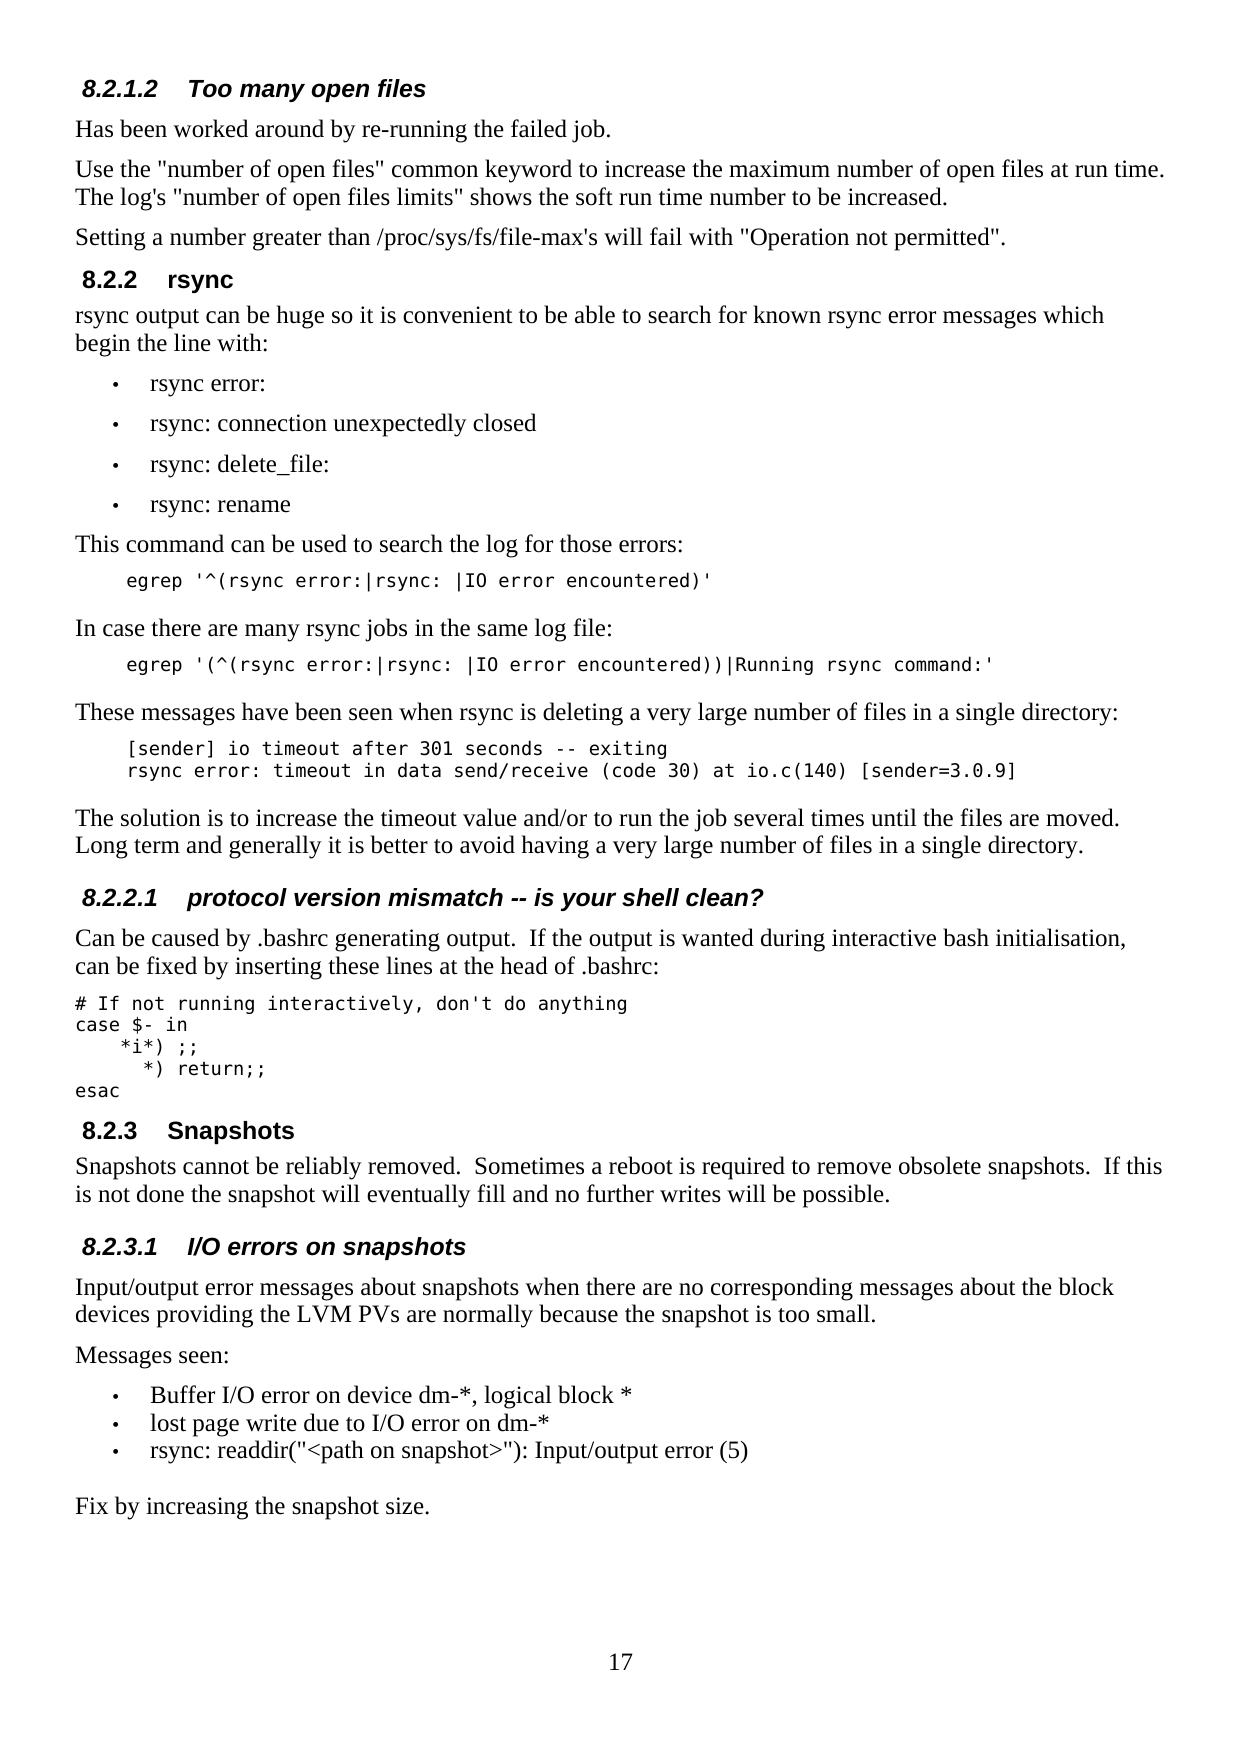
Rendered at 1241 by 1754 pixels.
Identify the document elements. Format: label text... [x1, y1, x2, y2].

text *) return;; [75, 1058, 1166, 1080]
text Fix by increasing the snapshot size. [75, 1492, 1166, 1519]
text Can be caused by .bashrc generating output. If the output is wanted during interactive bash initialisation, can be fixed by inserting these lines at the head of .bashrc: [75, 924, 1166, 980]
text rsync error: timeout in data send/receive (code 30) at io.c(140) [sender=3.0.9] [126, 760, 1166, 804]
text rsync output can be huge so it is convenient to be able to search for known rsync error messages which begin the line with: [75, 301, 1166, 357]
text Use the "number of open files" common keyword to increase the maximum number of open files at run time. The log's "number of open files limits" shows the soft run time number to be increased. [75, 155, 1166, 211]
text case $- in [75, 1014, 1166, 1036]
list lost page write due to I/O error on dm-* [112, 1409, 1166, 1436]
text Setting a number greater than /proc/sys/fs/file-max's will fail with "Operation not permitted". [75, 223, 1166, 251]
subtitle Too many open files [75, 75, 1166, 103]
list rsync error: [112, 369, 1166, 397]
subtitle I/O errors on snapshots [75, 1233, 1166, 1260]
list rsync: delete_file: [112, 450, 1166, 477]
subtitle protocol version mismatch -- is your shell clean? [75, 884, 1166, 912]
text [sender] io timeout after 301 seconds -- exiting [126, 738, 1166, 760]
list rsync: readdir("<path on snapshot>"): Input/output error (5) [112, 1436, 1166, 1464]
text esac [75, 1080, 1166, 1102]
list Buffer I/O error on device dm-*, logical block * [112, 1381, 1166, 1409]
text egrep '^(rsync error:|rsync: |IO error encountered)' [126, 570, 1166, 614]
text Has been worked around by re-running the failed job. [75, 115, 1166, 143]
text egrep '(^(rsync error:|rsync: |IO error encountered))|Running rsync command:' [126, 654, 1166, 698]
text Snapshots cannot be reliably removed. Sometimes a reboot is required to remove obsolete snapshots. If this is not done the snapshot will eventually fill and no further writes will be possible. [75, 1152, 1166, 1208]
text In case there are many rsync jobs in the same log file: [75, 614, 1166, 642]
text Messages seen: [75, 1341, 1166, 1368]
list rsync: rename [112, 490, 1166, 518]
text *i*) ;; [75, 1036, 1166, 1058]
text The solution is to increase the timeout value and/or to run the job several times until the files are moved. Long term and generally it is better to avoid having a very large number of files in a single directory. [75, 804, 1166, 859]
text Input/output error messages about snapshots when there are no corresponding messages about the block devices providing the LVM PVs are normally because the snapshot is too small. [75, 1273, 1166, 1328]
subtitle Snapshots [75, 1117, 1166, 1145]
text These messages have been seen when rsync is deleting a very large number of files in a single directory: [75, 698, 1166, 726]
text This command can be used to search the log for those errors: [75, 530, 1166, 558]
text # If not running interactively, don't do anything [75, 992, 1166, 1014]
list rsync: connection unexpectedly closed [112, 409, 1166, 437]
subtitle rsync [75, 266, 1166, 294]
